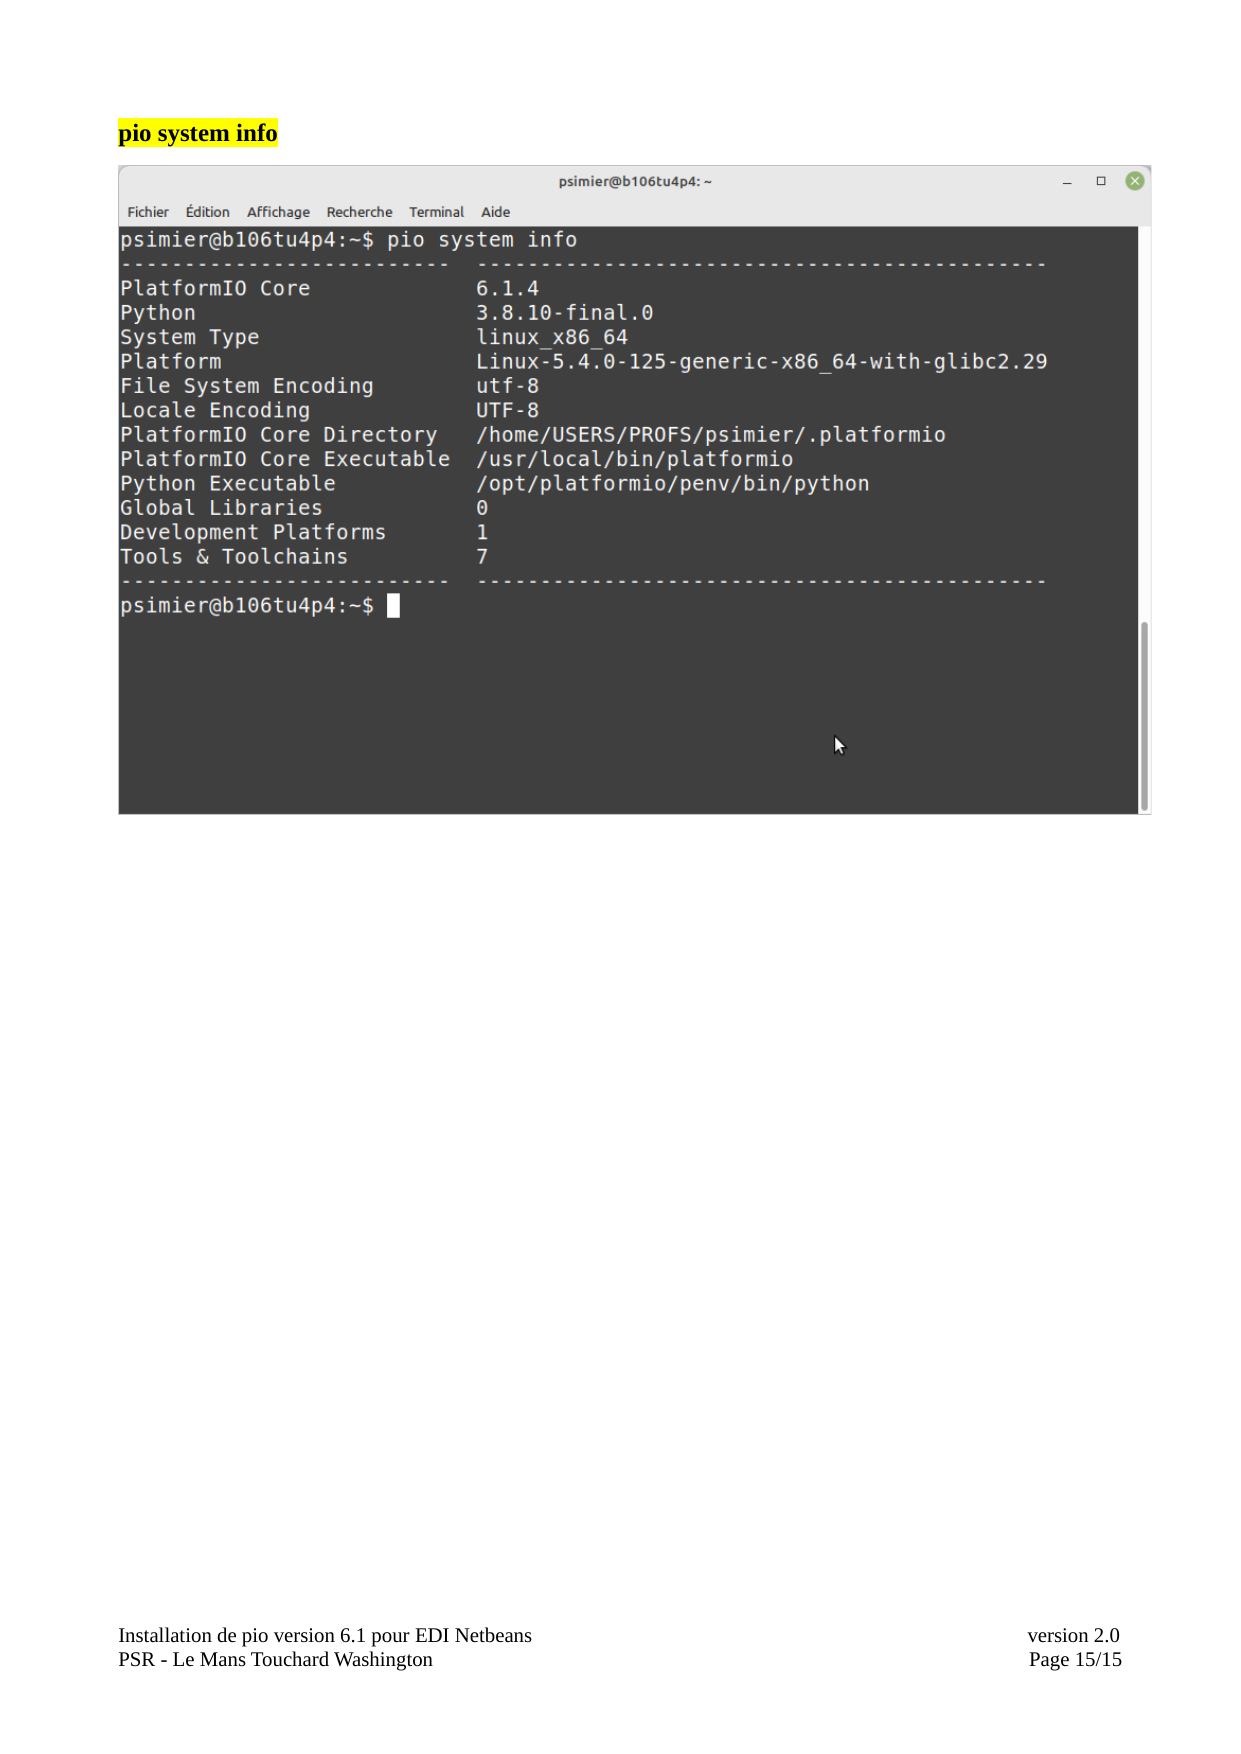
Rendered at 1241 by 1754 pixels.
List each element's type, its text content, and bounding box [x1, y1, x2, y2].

text pio system info [118, 118, 1151, 147]
picture [118, 165, 1152, 815]
